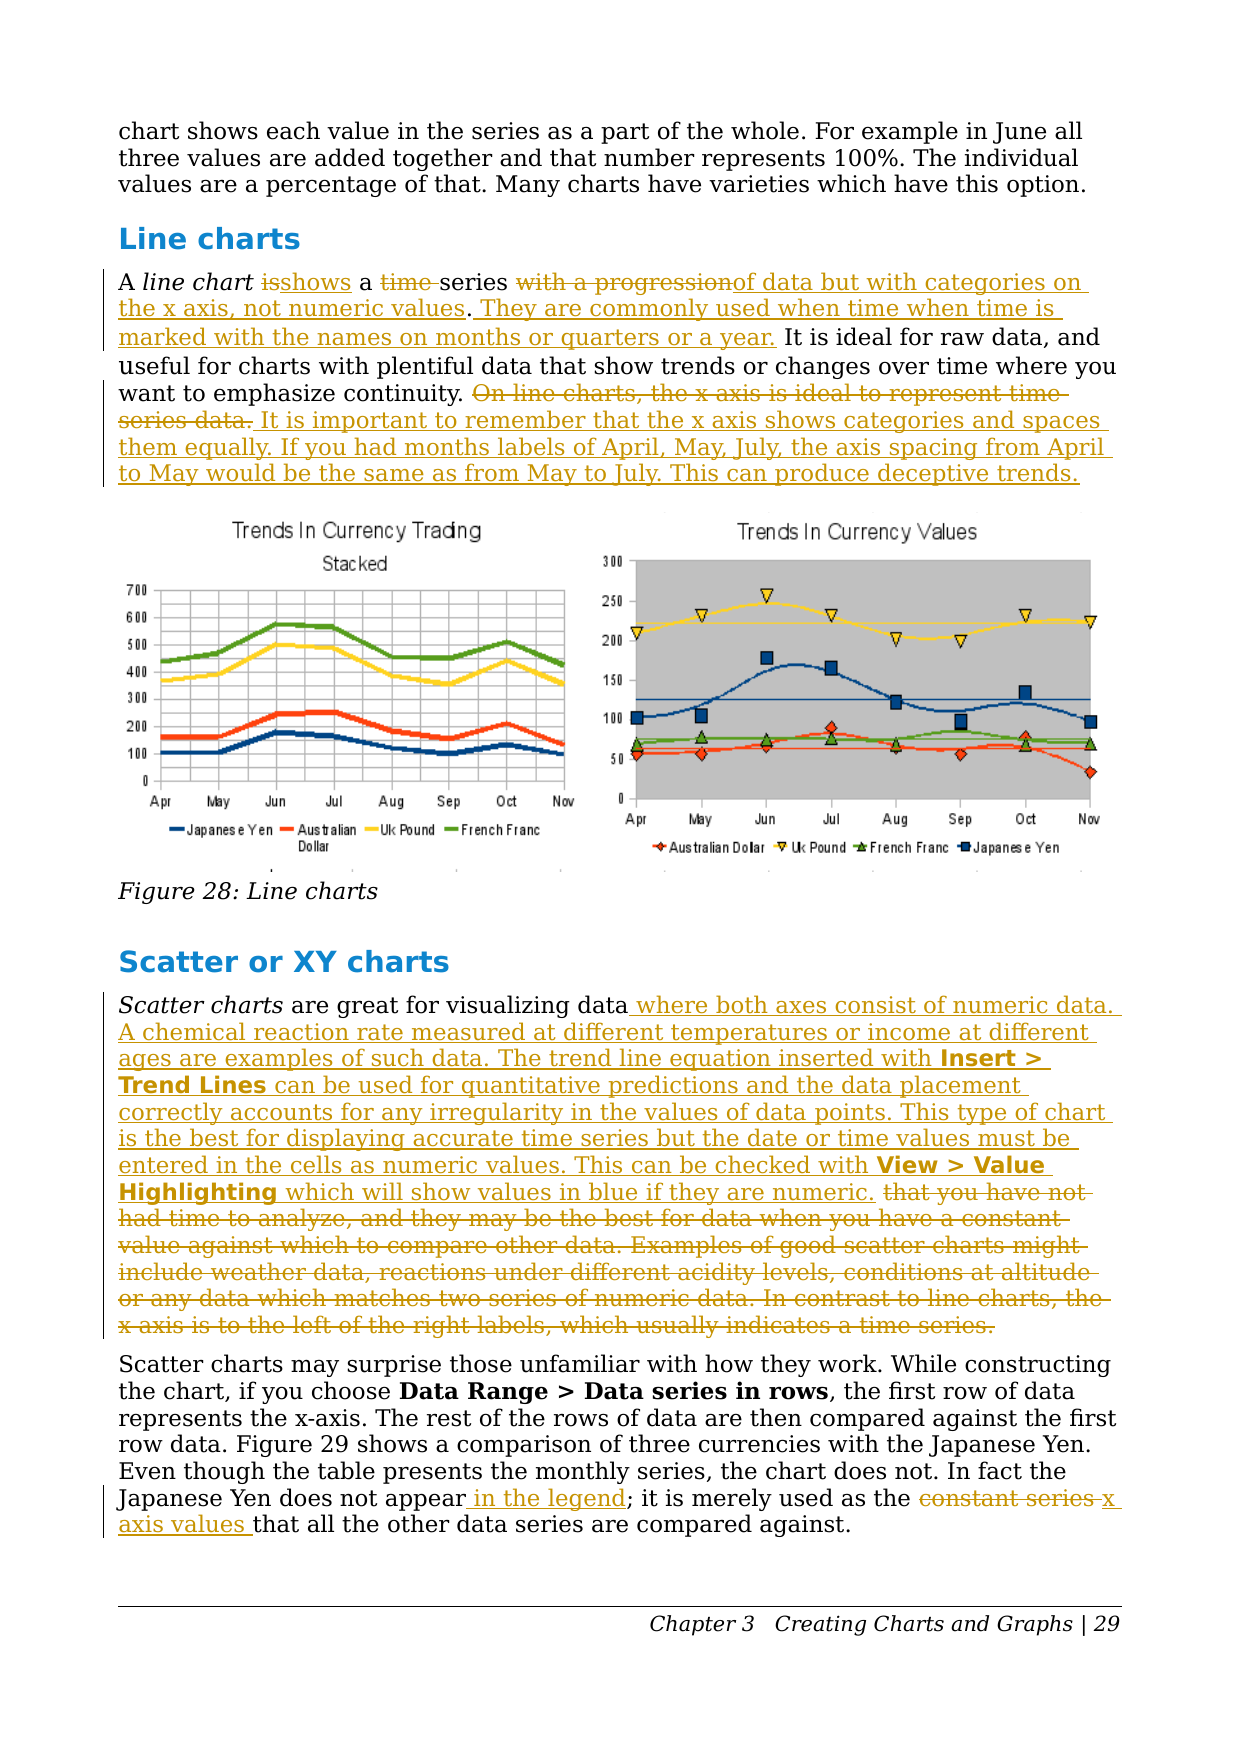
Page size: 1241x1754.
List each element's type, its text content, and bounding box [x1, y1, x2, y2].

subtitle Scatter or XY charts [118, 946, 1122, 979]
picture [118, 512, 1123, 872]
text Scatter charts may surprise those unfamiliar with how they work. While constructing the chart, if you choose Data Range > Data series in rows, the first row of data represents the x-axis. The rest of the rows of data are then compared against the first row data. Figure 29 shows a comparison of three currencies with the Japanese Yen. Even though the table presents the monthly series, the chart does not. In fact the Japanese Yen does not appear in the legend; it is merely used as the x axis values that all the other data series are compared against. [118, 1351, 1122, 1538]
text chart shows each value in the series as a part of the whole. For example in June all three values are added together and that number represents 100%. The individual values are a percentage of that. Many charts have varieties which have this option. [118, 118, 1122, 198]
text A line chart shows a series of data but with categories on the x axis, not numeric values. They are commonly used when time when time is marked with the names on months or quarters or a year. It is ideal for raw data, and useful for charts with plentiful data that show trends or changes over time where you want to emphasize continuity. It is important to remember that the x axis shows categories and spaces them equally. If you had months labels of April, May, July, the axis spacing from April to May would be the same as from May to July. This can produce deceptive trends. [118, 269, 1122, 487]
text Figure 28: Line charts [118, 878, 1122, 905]
text Scatter charts are great for visualizing data where both axes consist of numeric data. A chemical reaction rate measured at different temperatures or income at different ages are examples of such data. The trend line equation inserted with Insert > Trend Lines can be used for quantitative predictions and the data placement correctly accounts for any irregularity in the values of data points. This type of chart is the best for displaying accurate time series but the date or time values must be entered in the cells as numeric values. This can be checked with View > Value Highlighting which will show values in blue if they are numeric. [118, 992, 1122, 1339]
subtitle Line charts [118, 222, 1122, 256]
